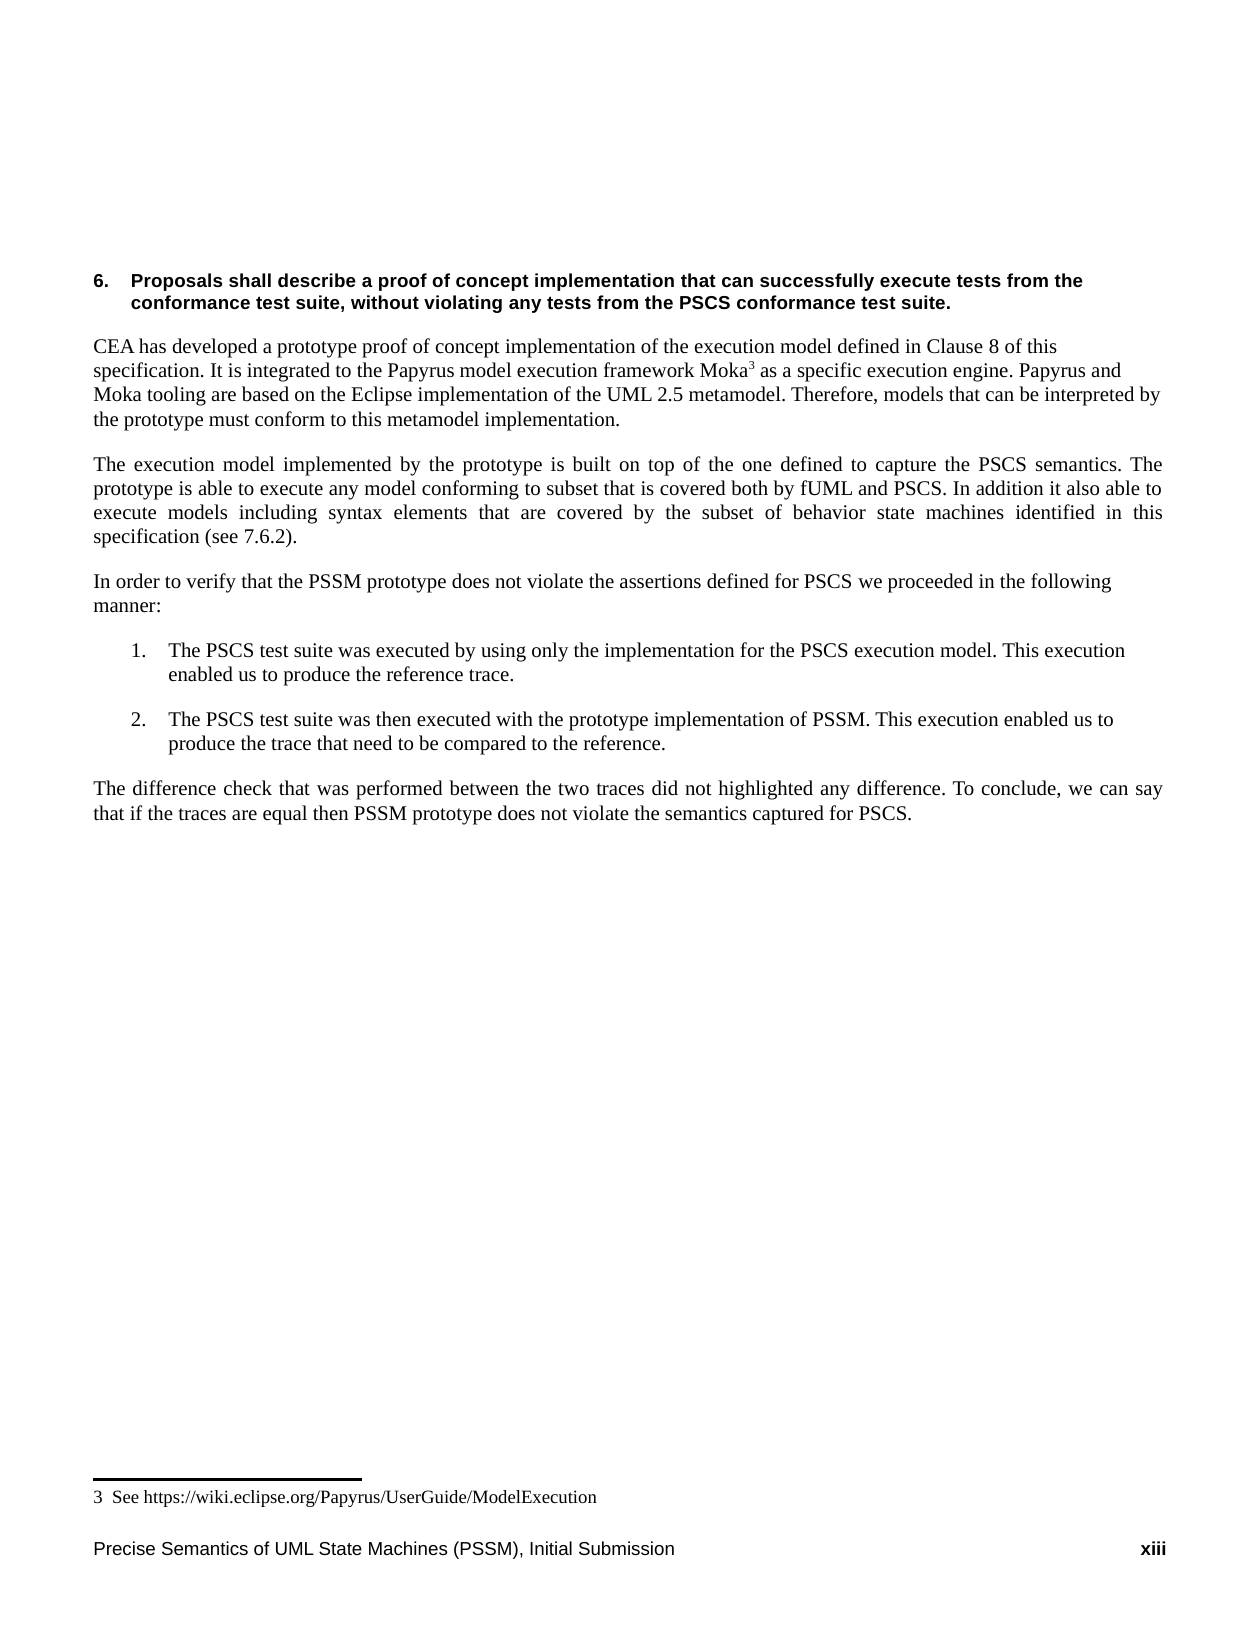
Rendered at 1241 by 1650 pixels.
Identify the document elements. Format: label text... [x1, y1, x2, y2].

list The PSCS test suite was then executed with the prototype implementation of PSSM. This execution enabled us to produce the trace that need to be compared to the reference. [131, 707, 1164, 755]
text The execution model implemented by the prototype is built on top of the one defined to capture the PSCS semantics. The prototype is able to execute any model conforming to subset that is covered both by fUML and PSCS. In addition it also able to execute models including syntax elements that are covered by the subset of behavior state machines identified in this specification (see 7.6.2). [93, 452, 1164, 548]
subtitle Proposals shall describe a proof of concept implementation that can successfully execute tests from the conformance test suite, without violating any tests from the PSCS conformance test suite. [93, 270, 1164, 313]
text In order to verify that the PSSM prototype does not violate the assertions defined for PSCS we proceeded in the following manner: [93, 569, 1164, 617]
text See https://wiki.eclipse.org/Papyrus/UserGuide/ModelExecution [93, 1486, 1164, 1507]
text The difference check that was performed between the two traces did not highlighted any difference. To conclude, we can say that if the traces are equal then PSSM prototype does not violate the semantics captured for PSCS. [93, 776, 1164, 824]
text CEA has developed a prototype proof of concept implementation of the execution model defined in Clause 8 of this specification. It is integrated to the Papyrus model execution framework Moka as a specific execution engine. Papyrus and Moka tooling are based on the Eclipse implementation of the UML 2.5 metamodel. Therefore, models that can be interpreted by the prototype must conform to this metamodel implementation. [93, 334, 1164, 431]
list The PSCS test suite was executed by using only the implementation for the PSCS execution model. This execution enabled us to produce the reference trace. [131, 638, 1164, 686]
